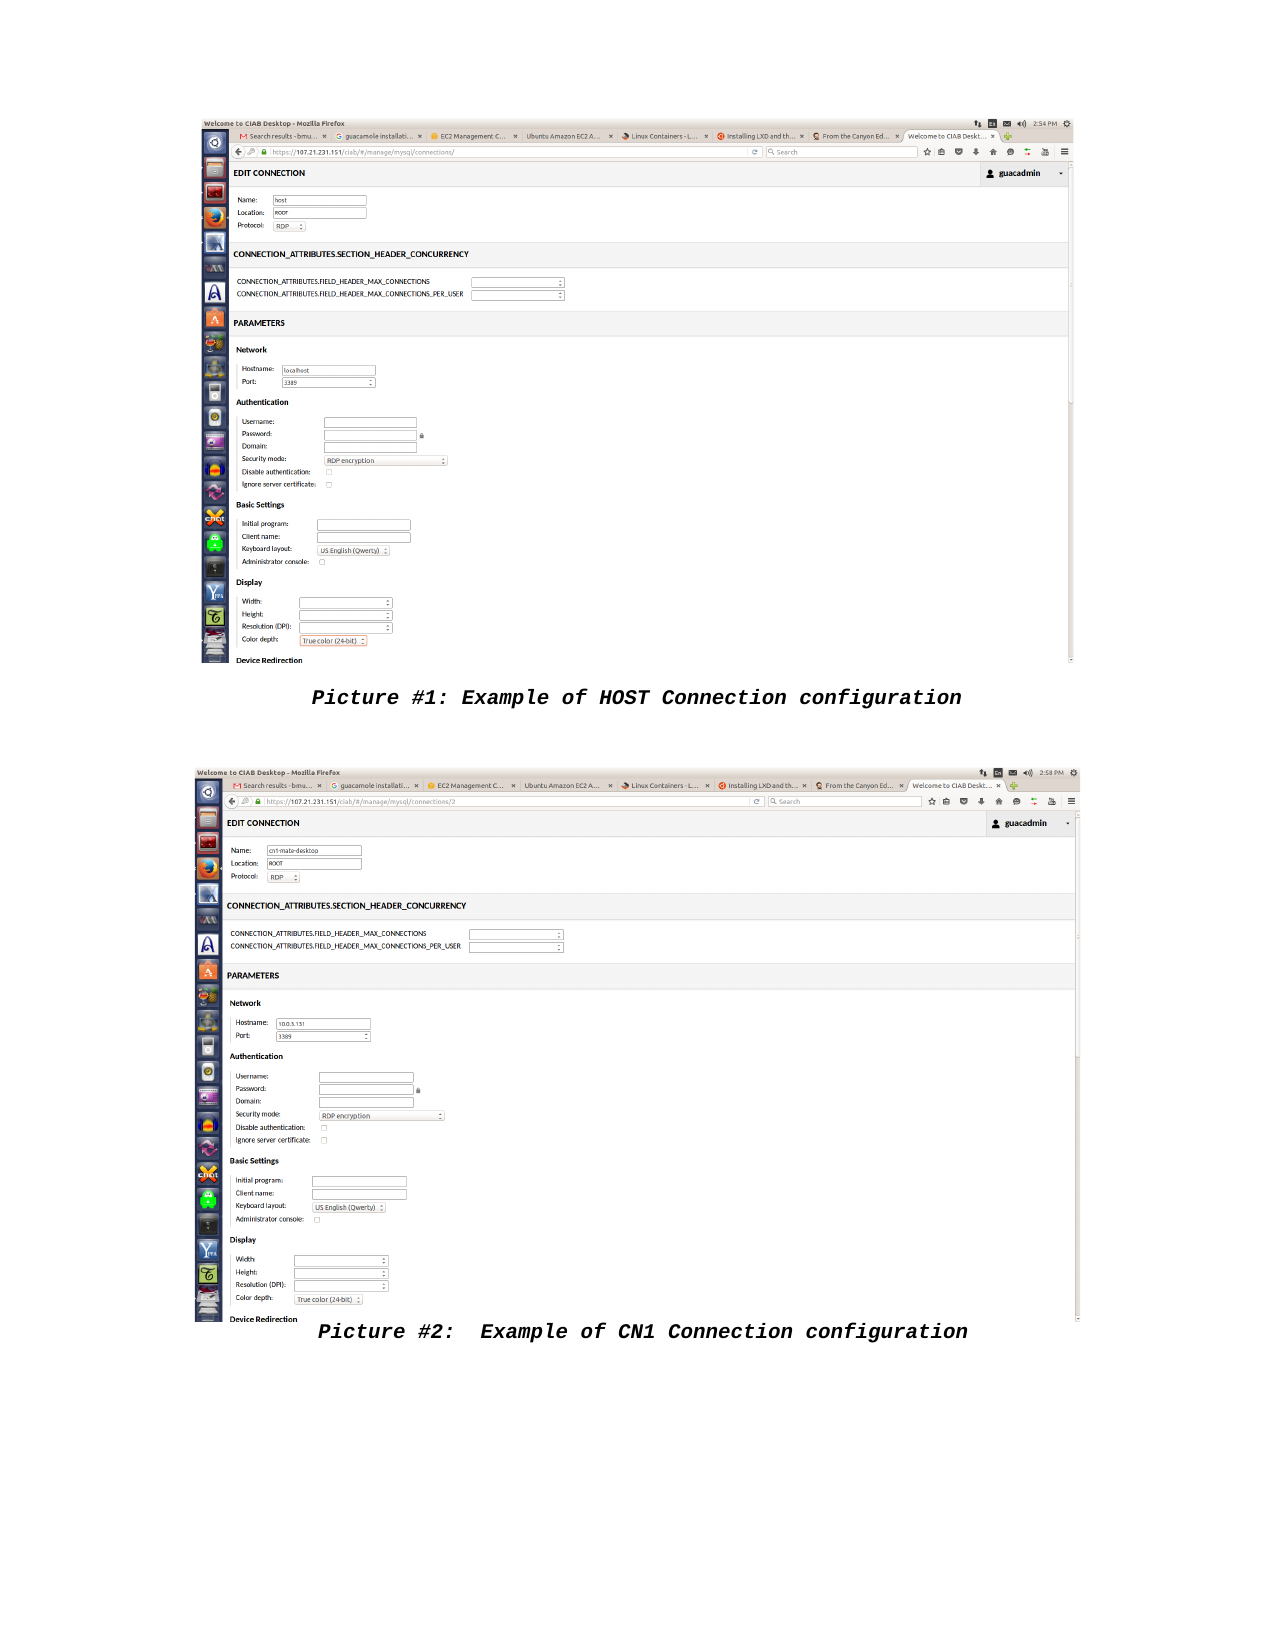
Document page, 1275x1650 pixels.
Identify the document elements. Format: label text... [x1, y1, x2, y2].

text Picture #2: Example of CN1 Connection configuration [118, 1090, 1157, 1345]
text Picture #1: Example of HOST Connection configuration [118, 687, 1157, 710]
picture [201, 118, 1074, 663]
picture [194, 767, 1081, 1322]
